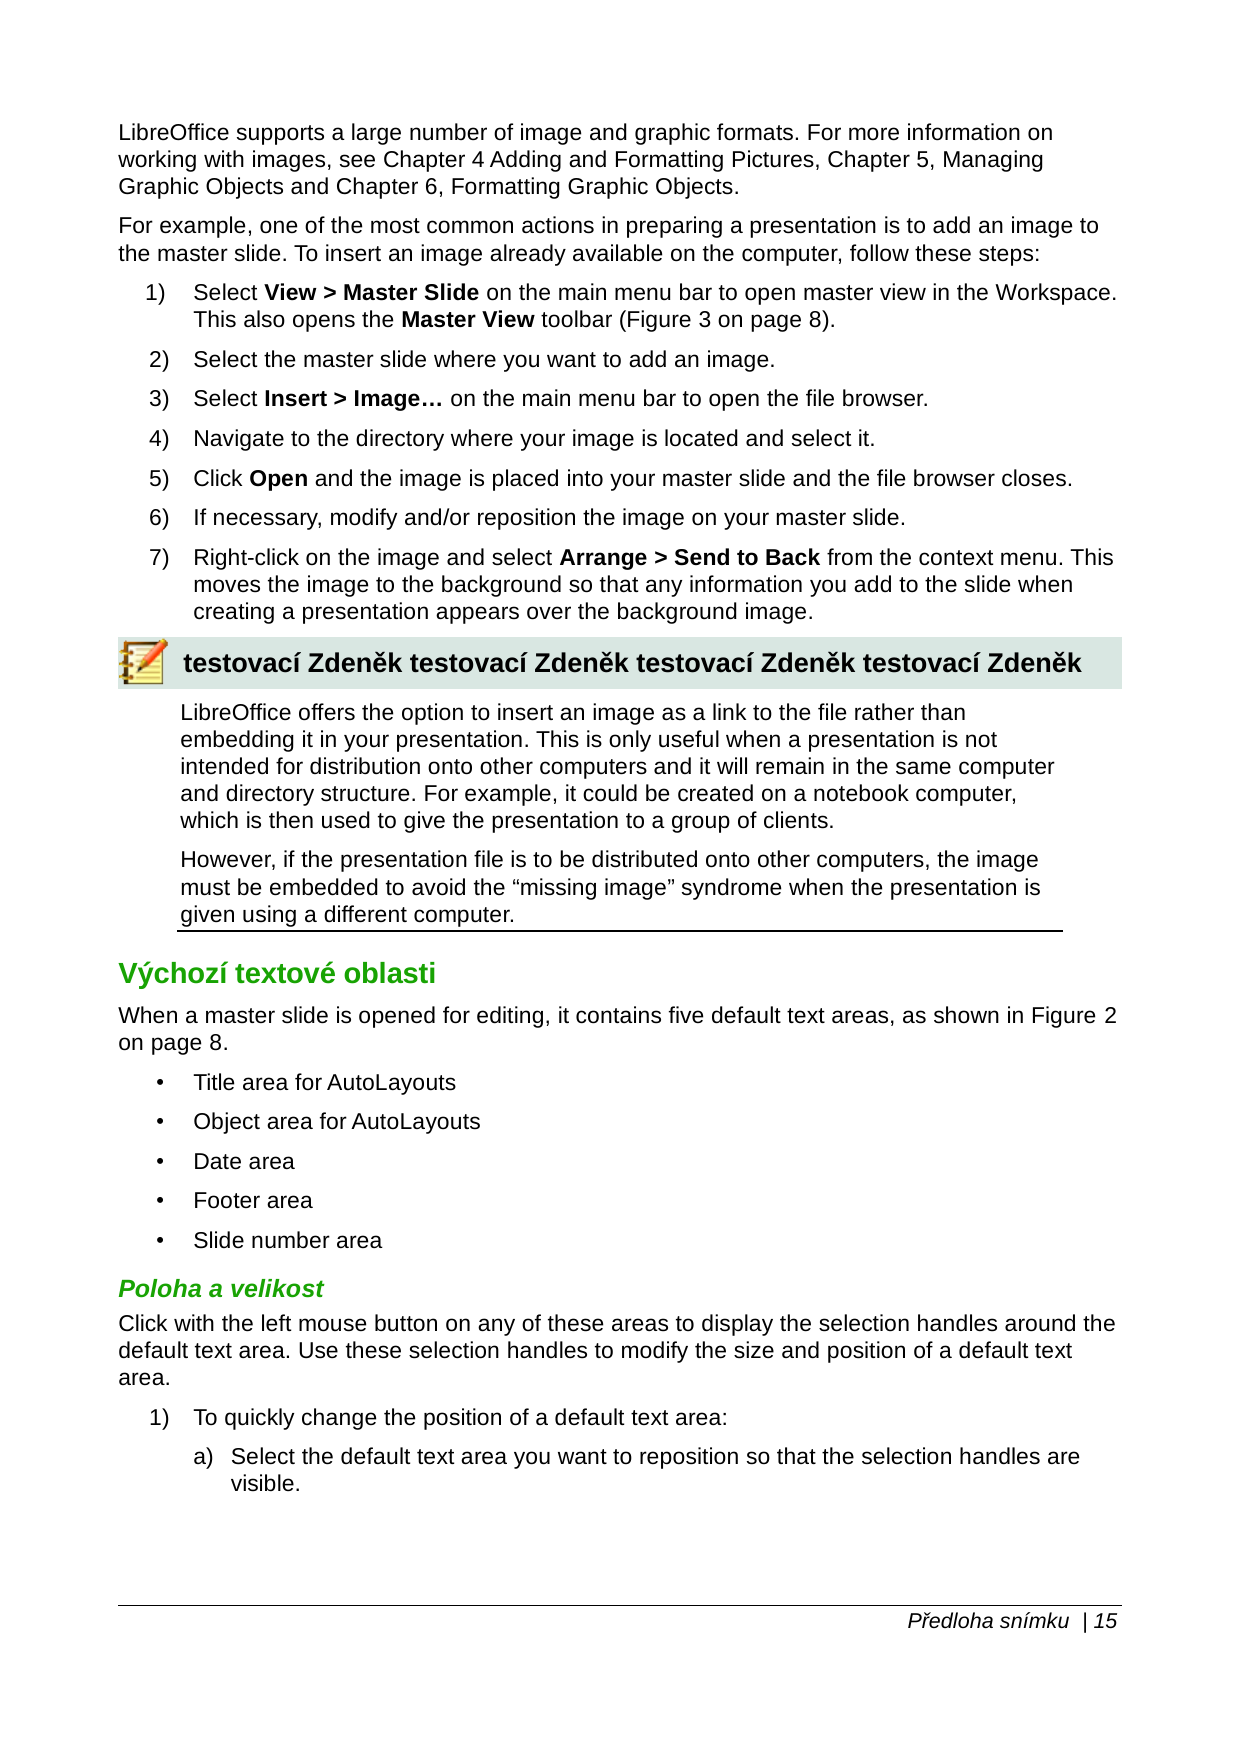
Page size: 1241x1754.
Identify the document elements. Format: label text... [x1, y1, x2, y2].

list Date area [156, 1147, 1122, 1174]
list Select the default text area you want to reposition so that the selection handles are visible. [193, 1442, 1122, 1497]
list Object area for AutoLayouts [156, 1107, 1122, 1134]
text However, if the presentation file is to be distributed onto other computers, the image must be embedded to avoid the “missing image” syndrome when the presentation is given using a different computer. [177, 843, 1063, 930]
list Select View > Master Slide on the main menu bar to open master view in the Workspace. This also opens the Master View toolbar (Figure 3 on page 7). [165, 278, 1122, 333]
list Navigate to the directory where your image is located and select it. [169, 424, 1122, 451]
list Select the master slide where you want to add an image. [169, 345, 1122, 372]
picture [119, 637, 170, 688]
subtitle Poloha a velikost [118, 1274, 1122, 1303]
text LibreOffice supports a large number of image and graphic formats. For more information on working with images, see Chapter 4 Adding and Formatting Pictures, Chapter 5, Managing Graphic Objects and Chapter 6, Formatting Graphic Objects. [118, 118, 1122, 199]
list Click Open and the image is placed into your master slide and the file browser closes. [169, 464, 1122, 491]
list Right-click on the image and select Arrange > Send to Back from the context menu. This moves the image to the background so that any information you add to the slide when creating a presentation appears over the background image. [169, 543, 1122, 624]
list If necessary, modify and/or reposition the image on your master slide. [169, 503, 1122, 531]
text Click with the left mouse button on any of these areas to display the selection handles around the default text area. Use these selection handles to modify the size and position of a default text area. [118, 1309, 1122, 1390]
text For example, one of the most common actions in preparing a presentation is to add an image to the master slide. To insert an image already available on the computer, follow these steps: [118, 212, 1122, 266]
text When a master slide is opened for editing, it contains five default text areas, as shown in Figure 2 on page 7. [118, 1001, 1122, 1055]
list To quickly change the position of a default text area: [169, 1403, 1122, 1430]
list Slide number area [156, 1226, 1122, 1253]
subtitle Výchozí textové oblasti [118, 956, 1122, 989]
list Select Insert > Image… on the main menu bar to open the file browser. [169, 385, 1122, 412]
list Footer area [156, 1187, 1122, 1214]
list Title area for AutoLayouts [156, 1068, 1122, 1095]
text LibreOffice offers the option to insert an image as a link to the file rather than embedding it in your presentation. This is only useful when a presentation is not intended for distribution onto other computers and it will remain in the same computer and directory structure. For example, it could be created on a notebook computer, which is then used to give the presentation to a group of clients. [177, 695, 1063, 833]
subtitle testovací Zdeněk testovací Zdeněk testovací Zdeněk testovací Zdeněk [118, 637, 1122, 689]
